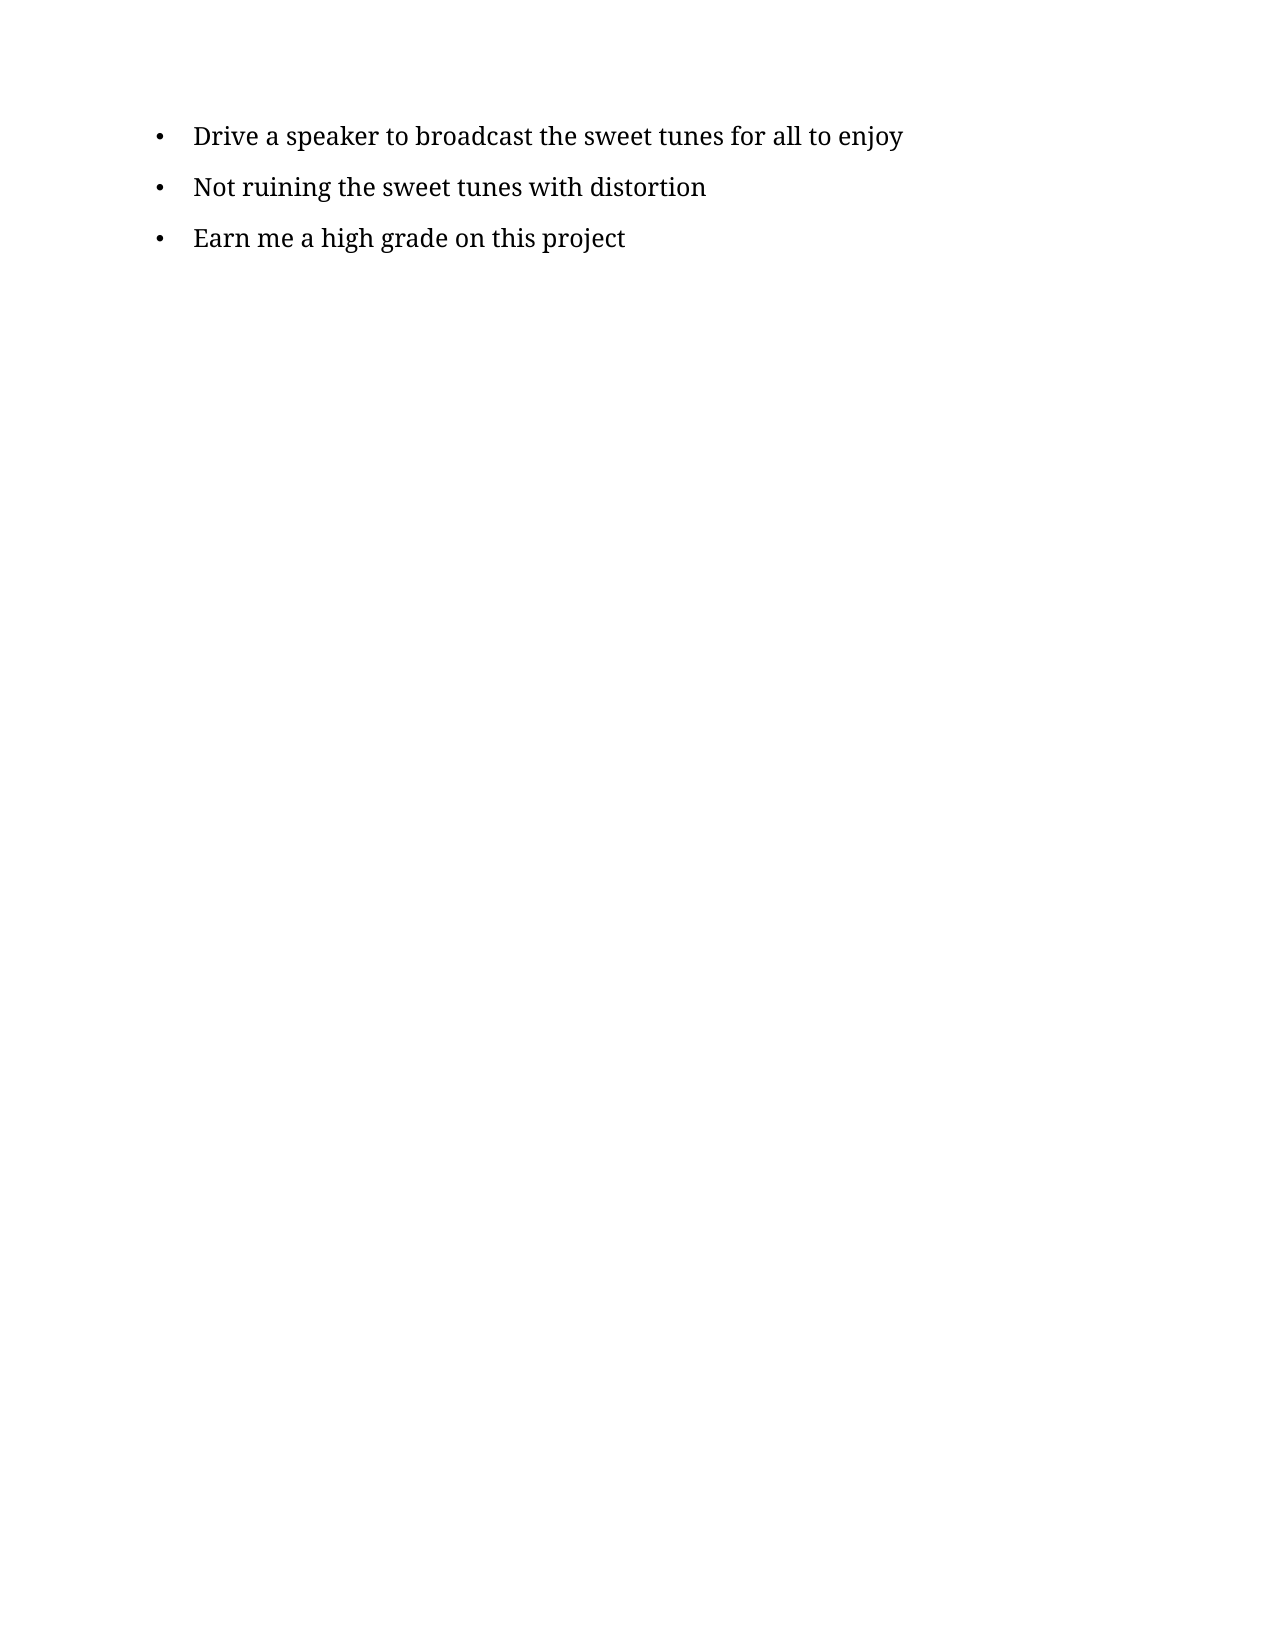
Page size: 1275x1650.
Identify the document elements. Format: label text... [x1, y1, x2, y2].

list Drive a speaker to broadcast the sweet tunes for all to enjoy [156, 118, 1157, 152]
list Earn me a high grade on this project [156, 220, 1157, 254]
list Not ruining the sweet tunes with distortion [156, 169, 1157, 203]
